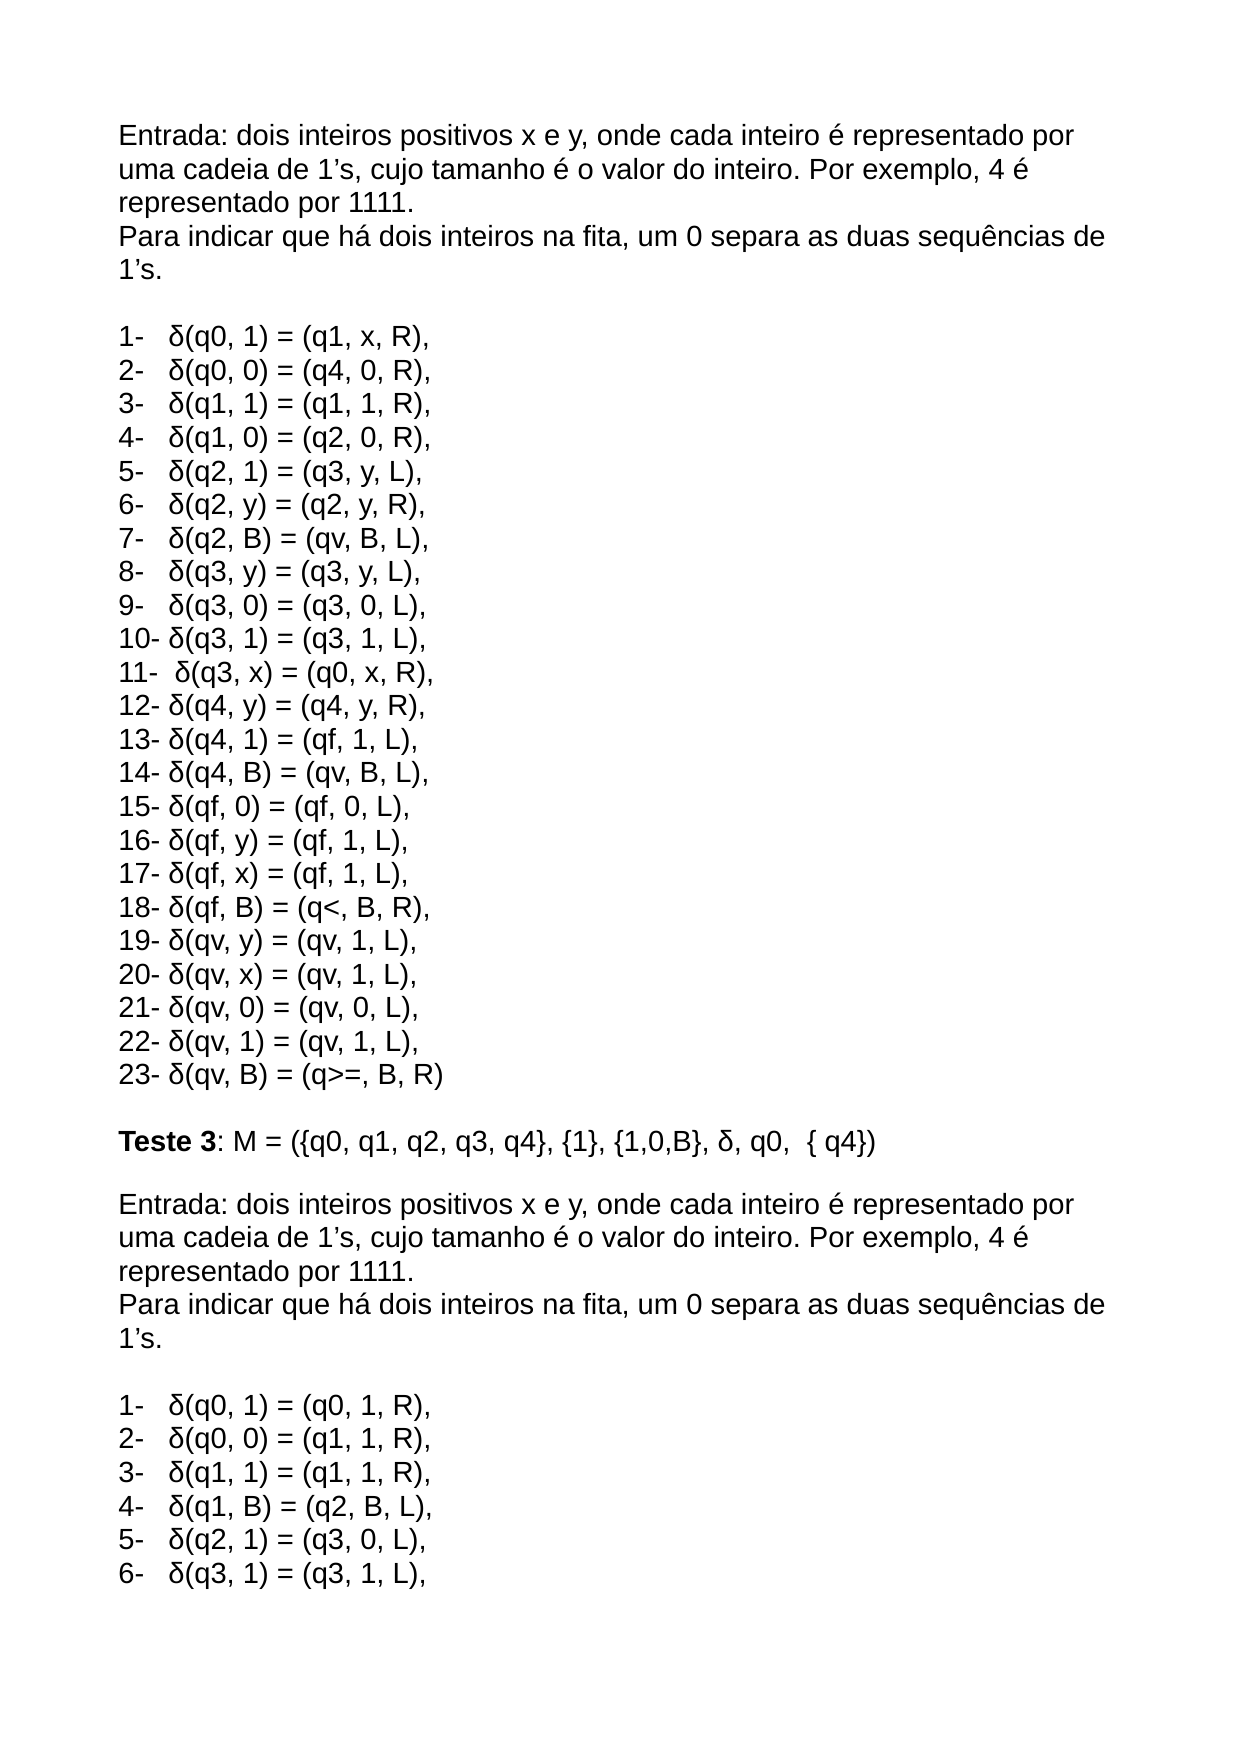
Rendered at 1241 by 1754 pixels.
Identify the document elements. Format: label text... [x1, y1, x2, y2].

text 1- δ(q0, 1) = (q1, x, R), 2- δ(q0, 0) = (q4, 0, R), 3- δ(q1, 1) = (q1, 1, R), 4- δ(q1, 0) = (q2, 0, R), 5- δ(q2, 1) = (q3, y, L), 6- δ(q2, y) = (q2, y, R), 7- δ(q2, B) = (qv, B, L), 8- δ(q3, y) = (q3, y, L), 9- δ(q3, 0) = (q3, 0, L), 10- δ(q3, 1) = (q3, 1, L), 11- δ(q3, x) = (q0, x, R), 12- δ(q4, y) = (q4, y, R), 13- δ(q4, 1) = (qf, 1, L), 14- δ(q4, B) = (qv, B, L), 15- δ(qf, 0) = (qf, 0, L), 16- δ(qf, y) = (qf, 1, L), 17- δ(qf, x) = (qf, 1, L), 18- δ(qf, B) = (q<, B, R), 19- δ(qv, y) = (qv, 1, L), 20- δ(qv, x) = (qv, 1, L), 21- δ(qv, 0) = (qv, 0, L), 22- δ(qv, 1) = (qv, 1, L), 23- δ(qv, B) = (q>=, B, R) [118, 286, 1122, 1091]
text Entrada: dois inteiros positivos x e y, onde cada inteiro é representado por uma cadeia de 1’s, cujo tamanho é o valor do inteiro. Por exemplo, 4 é representado por 1111. [118, 1187, 1122, 1287]
text 1- δ(q0, 1) = (q0, 1, R), 2- δ(q0, 0) = (q1, 1, R), 3- δ(q1, 1) = (q1, 1, R), 4- δ(q1, B) = (q2, B, L), 5- δ(q2, 1) = (q3, 0, L), 6- δ(q3, 1) = (q3, 1, L), [118, 1354, 1122, 1589]
text Entrada: dois inteiros positivos x e y, onde cada inteiro é representado por uma cadeia de 1’s, cujo tamanho é o valor do inteiro. Por exemplo, 4 é representado por 1111. [118, 118, 1122, 219]
text Teste 3: M = ({q0, q1, q2, q3, q4}, {1}, {1,0,B}, δ, q0, { q4}) [118, 1124, 1122, 1158]
text Para indicar que há dois inteiros na fita, um 0 separa as duas sequências de 1’s. [118, 219, 1122, 286]
text Para indicar que há dois inteiros na fita, um 0 separa as duas sequências de 1’s. [118, 1287, 1122, 1354]
